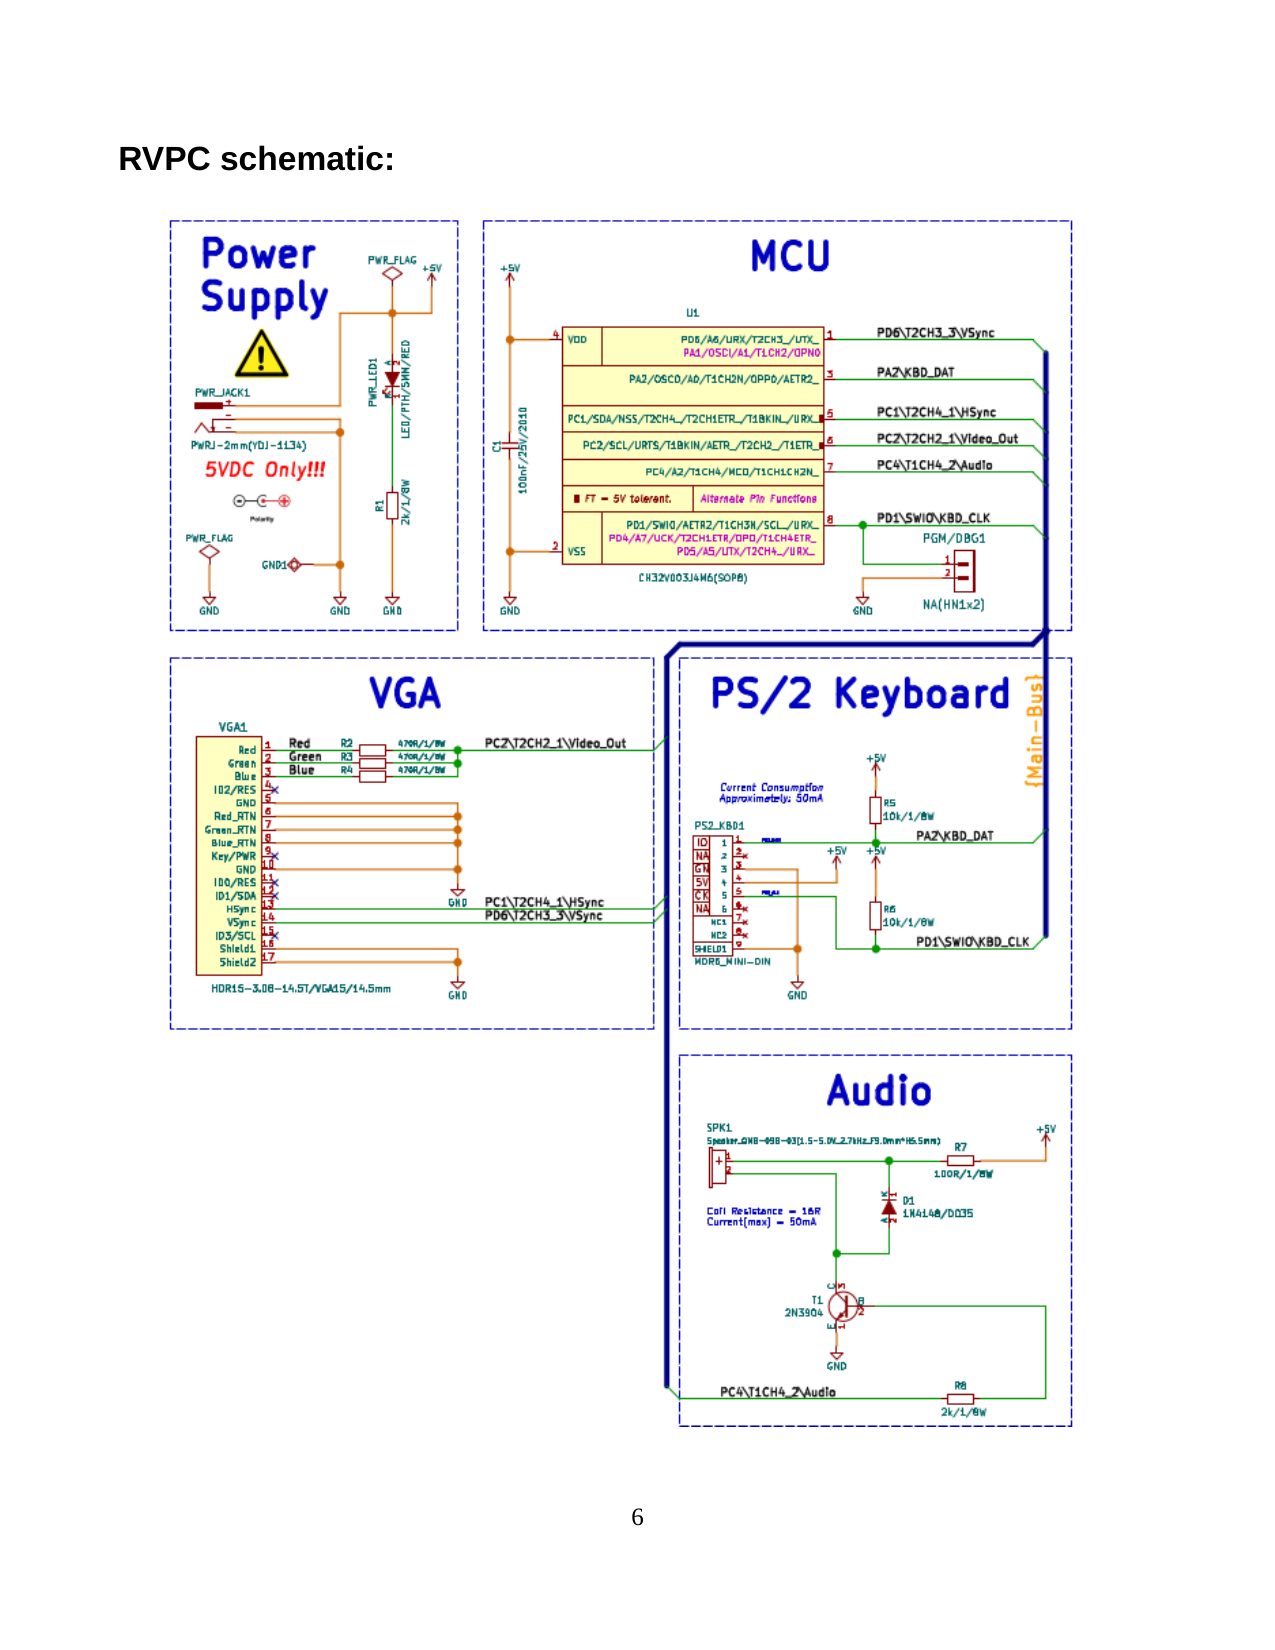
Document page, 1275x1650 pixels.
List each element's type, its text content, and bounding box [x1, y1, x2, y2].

picture [151, 208, 1086, 1427]
subtitle RVPC schematic: [118, 139, 1157, 178]
